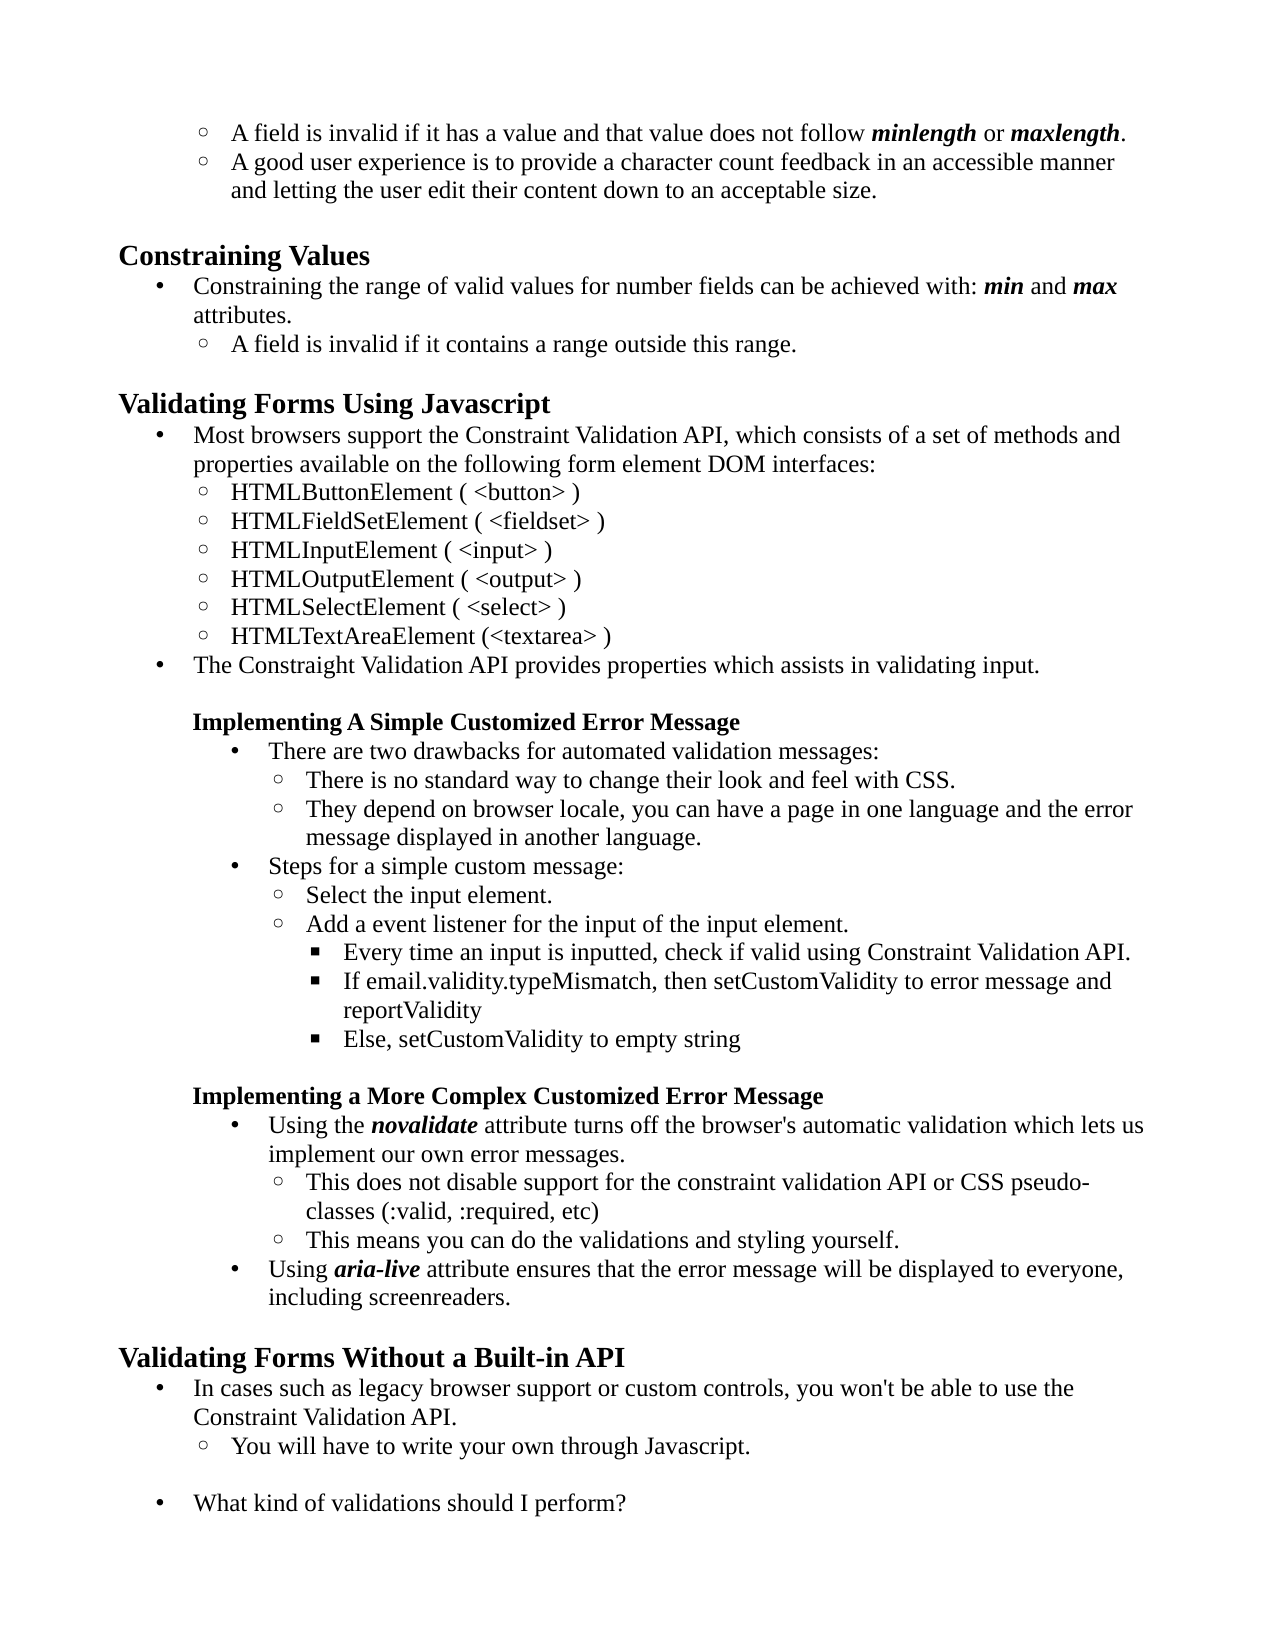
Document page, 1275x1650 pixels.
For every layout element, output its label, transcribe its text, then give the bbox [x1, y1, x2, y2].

list HTMLOutputElement ( <output> ) [193, 564, 1157, 592]
text Implementing A Simple Customized Error Message [118, 707, 1157, 736]
list A good user experience is to provide a character count feedback in an accessible manner and letting the user edit their content down to an acceptable size. [193, 147, 1157, 204]
list HTMLFieldSetElement ( <fieldset> ) [193, 506, 1157, 535]
list Else, setCustomValidity to empty string [306, 1024, 1157, 1052]
list You will have to write your own through Javascript. [193, 1431, 1157, 1460]
list If email.validity.typeMismatch, then setCustomValidity to error message and reportValidity [306, 966, 1157, 1024]
list Using aria-live attribute ensures that the error message will be displayed to everyone, including screenreaders. [231, 1254, 1157, 1311]
list What kind of validations should I perform? [156, 1488, 1157, 1517]
list This does not disable support for the constraint validation API or CSS pseudo-classes (:valid, :required, etc) [268, 1167, 1157, 1225]
list Every time an input is inputted, check if valid using Constraint Validation API. [306, 937, 1157, 966]
list They depend on browser locale, you can have a page in one language and the error message displayed in another language. [268, 794, 1157, 851]
list HTMLTextAreaElement (<textarea> ) [193, 621, 1157, 650]
text Validating Forms Without a Built-in API [118, 1340, 1157, 1373]
list Add a event listener for the input of the input element. [268, 909, 1157, 937]
list Steps for a simple custom message: [231, 851, 1157, 880]
list Constraining the range of valid values for number fields can be achieved with: min and max attributes. [156, 271, 1157, 329]
text Validating Forms Using Javascript [118, 386, 1157, 420]
list Most browsers support the Constraint Validation API, which consists of a set of methods and properties available on the following form element DOM interfaces: [156, 420, 1157, 477]
list There are two drawbacks for automated validation messages: [231, 736, 1157, 765]
list HTMLButtonElement ( <button> ) [193, 477, 1157, 506]
list There is no standard way to change their look and feel with CSS. [268, 765, 1157, 794]
list HTMLInputElement ( <input> ) [193, 535, 1157, 564]
text Constraining Values [118, 238, 1157, 271]
list A field is invalid if it contains a range outside this range. [193, 329, 1157, 358]
list This means you can do the validations and styling yourself. [268, 1225, 1157, 1254]
list The Constraight Validation API provides properties which assists in validating input. [156, 650, 1157, 679]
list HTMLSelectElement ( <select> ) [193, 592, 1157, 621]
list Select the input element. [268, 880, 1157, 909]
text Implementing a More Complex Customized Error Message [118, 1081, 1157, 1110]
list In cases such as legacy browser support or custom controls, you won't be able to use the Constraint Validation API. [156, 1373, 1157, 1431]
list Using the novalidate attribute turns off the browser's automatic validation which lets us implement our own error messages. [231, 1110, 1157, 1167]
list A field is invalid if it has a value and that value does not follow minlength or maxlength. [193, 118, 1157, 147]
